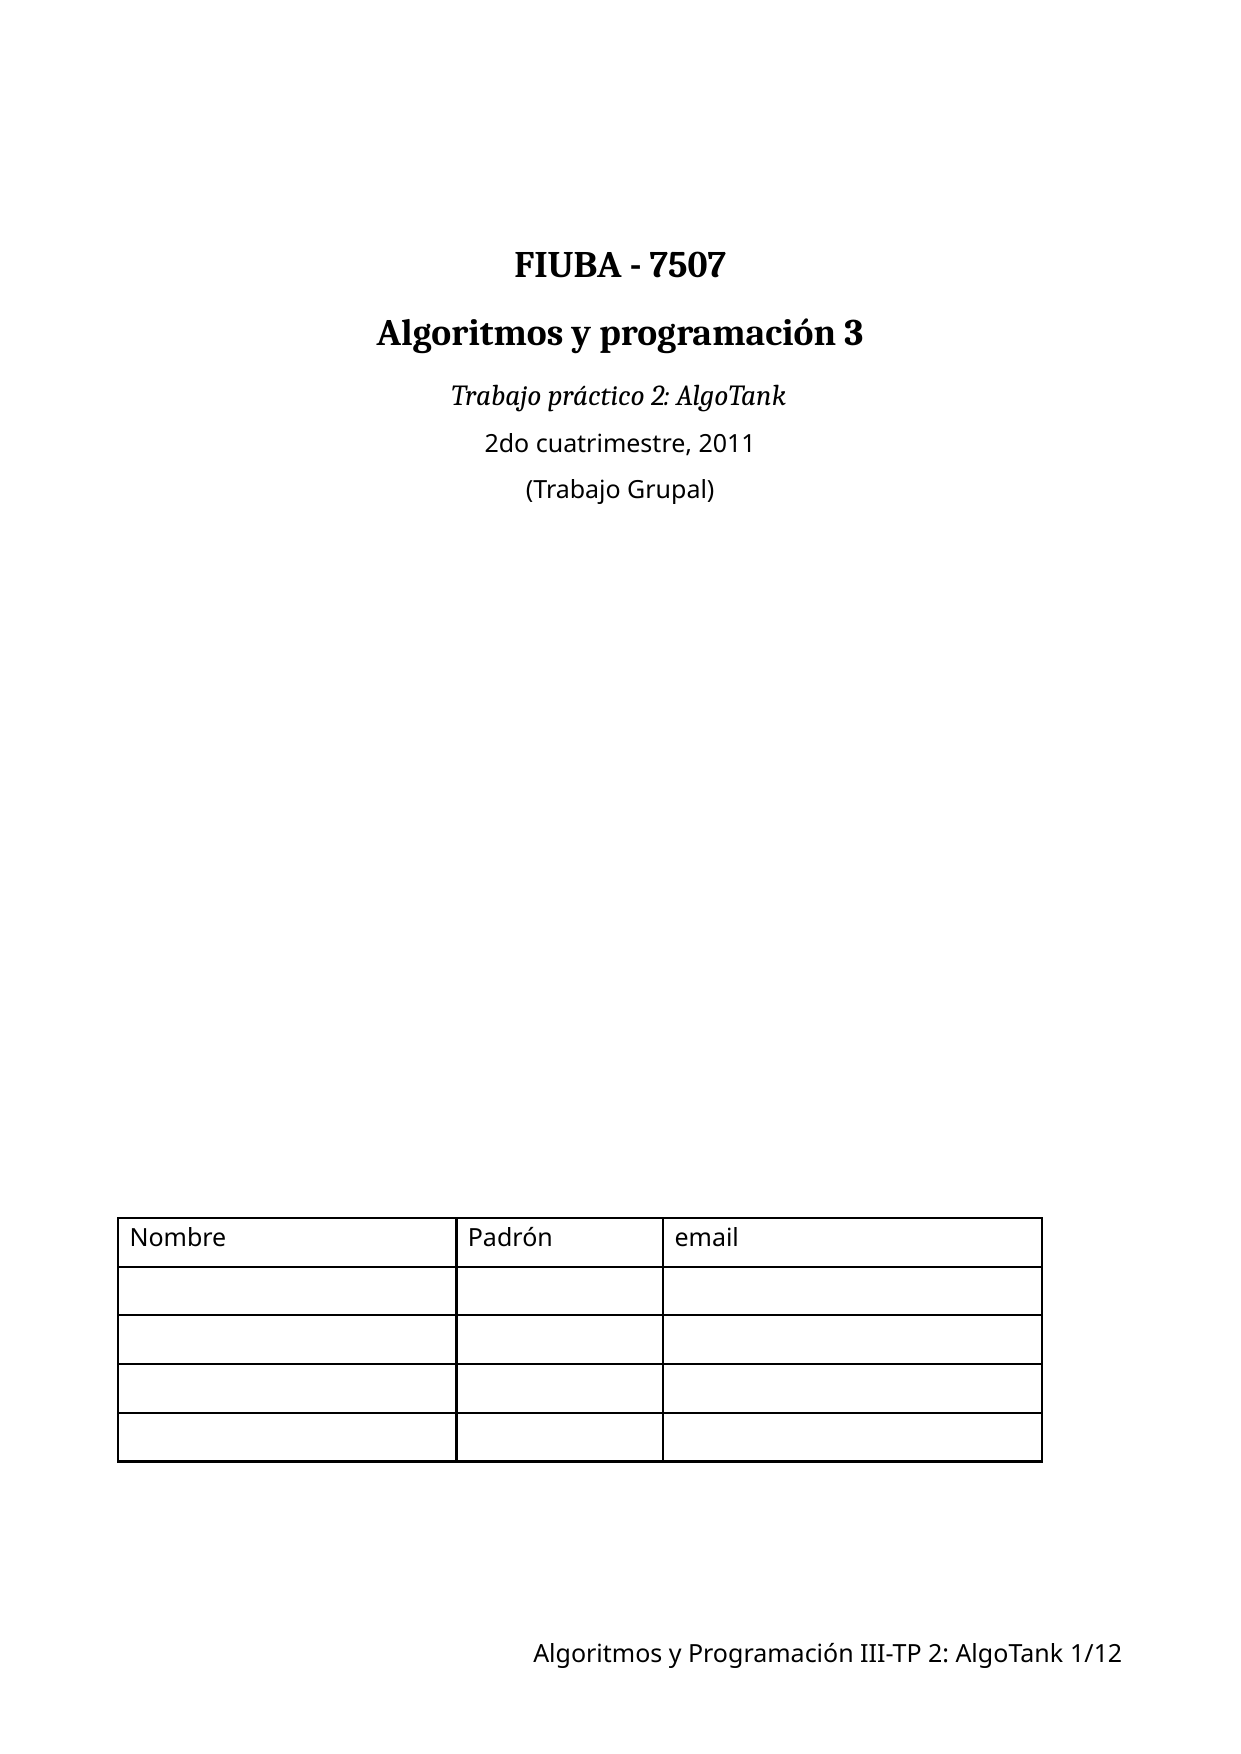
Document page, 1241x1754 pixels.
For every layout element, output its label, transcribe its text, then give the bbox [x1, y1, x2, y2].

table_cell [458, 1268, 662, 1314]
table_cell [119, 1365, 455, 1412]
text (Trabajo Grupal) [118, 472, 1122, 506]
table_cell [664, 1268, 1041, 1314]
table_cell [664, 1316, 1041, 1363]
text FIUBA - 7507 [118, 243, 1122, 286]
text Algoritmos y programación 3 [118, 311, 1122, 354]
table_cell [458, 1414, 662, 1460]
table_header email [664, 1219, 1041, 1266]
table_cell [119, 1316, 455, 1363]
table_cell [458, 1316, 662, 1363]
table_header Padrón [458, 1219, 662, 1266]
table_header Nombre [119, 1219, 455, 1266]
table_cell [119, 1414, 455, 1460]
table_cell [458, 1365, 662, 1412]
table_cell [119, 1268, 455, 1314]
table_cell [664, 1365, 1041, 1412]
text 2do cuatrimestre, 2011 [118, 426, 1122, 459]
text Trabajo práctico 2: AlgoTank [118, 379, 1122, 413]
table_cell [664, 1414, 1041, 1460]
